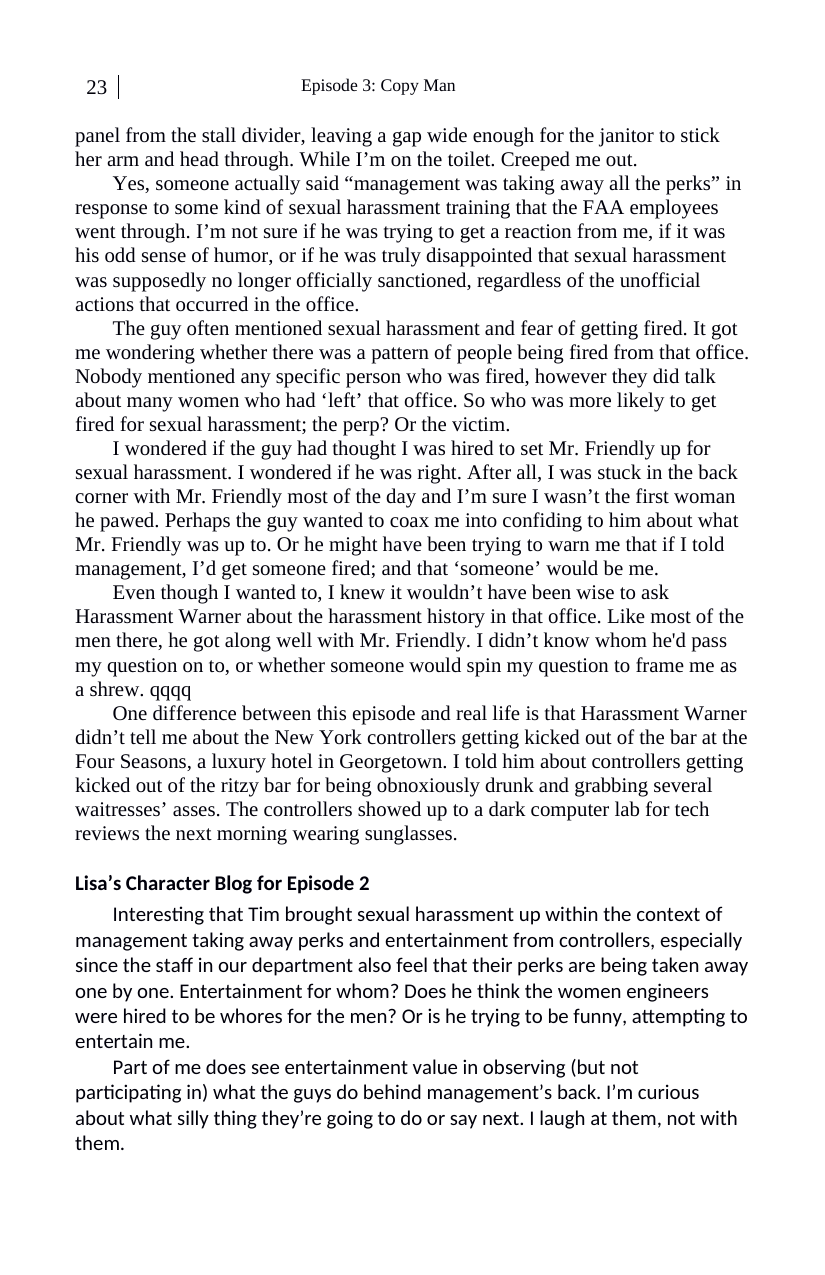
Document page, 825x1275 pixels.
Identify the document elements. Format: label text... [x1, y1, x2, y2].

text Part of me does see entertainment value in observing (but not participating in) what the guys do behind management’s back. I’m curious about what silly thing they’re going to do or say next. I laugh at them, not with them. [75, 1054, 750, 1156]
text panel from the stall divider, leaving a gap wide enough for the janitor to stick her arm and head through. While I’m on the toilet. Creeped me out. [75, 123, 750, 171]
text Even though I wanted to, I knew it wouldn’t have been wise to ask Harassment Warner about the harassment history in that office. Like most of the men there, he got along well with Mr. Friendly. I didn’t know whom he'd pass my question on to, or whether someone would spin my question to frame me as a shrew. qqqq [75, 580, 750, 701]
text The guy often mentioned sexual harassment and fear of getting fired. It got me wondering whether there was a pattern of people being fired from that office. Nobody mentioned any specific person who was fired, however they did talk about many women who had ‘left’ that office. So who was more likely to get fired for sexual harassment; the perp? Or the victim. [75, 316, 750, 436]
subtitle Lisa’s Character Blog for Episode 2 [75, 870, 750, 895]
text One difference between this episode and real life is that Harassment Warner didn’t tell me about the New York controllers getting kicked out of the bar at the Four Seasons, a luxury hotel in Georgetown. I told him about controllers getting kicked out of the ritzy bar for being obnoxiously drunk and grabbing several waitresses’ asses. The controllers showed up to a dark computer lab for tech reviews the next morning wearing sunglasses. [75, 701, 750, 845]
text I wondered if the guy had thought I was hired to set Mr. Friendly up for sexual harassment. I wondered if he was right. After all, I was stuck in the back corner with Mr. Friendly most of the day and I’m sure I wasn’t the first woman he pawed. Perhaps the guy wanted to coax me into confiding to him about what Mr. Friendly was up to. Or he might have been trying to warn me that if I told management, I’d get someone fired; and that ‘someone’ would be me. [75, 436, 750, 580]
text Yes, someone actually said “management was taking away all the perks” in response to some kind of sexual harassment training that the FAA employees went through. I’m not sure if he was trying to get a reaction from me, if it was his odd sense of humor, or if he was truly disappointed that sexual harassment was supposedly no longer officially sanctioned, regardless of the unofficial actions that occurred in the office. [75, 171, 750, 316]
text Interesting that Tim brought sexual harassment up within the context of management taking away perks and entertainment from controllers, especially since the staff in our department also feel that their perks are being taken away one by one. Entertainment for whom? Does he think the women engineers were hired to be whores for the men? Or is he trying to be funny, attempting to entertain me. [75, 902, 750, 1054]
